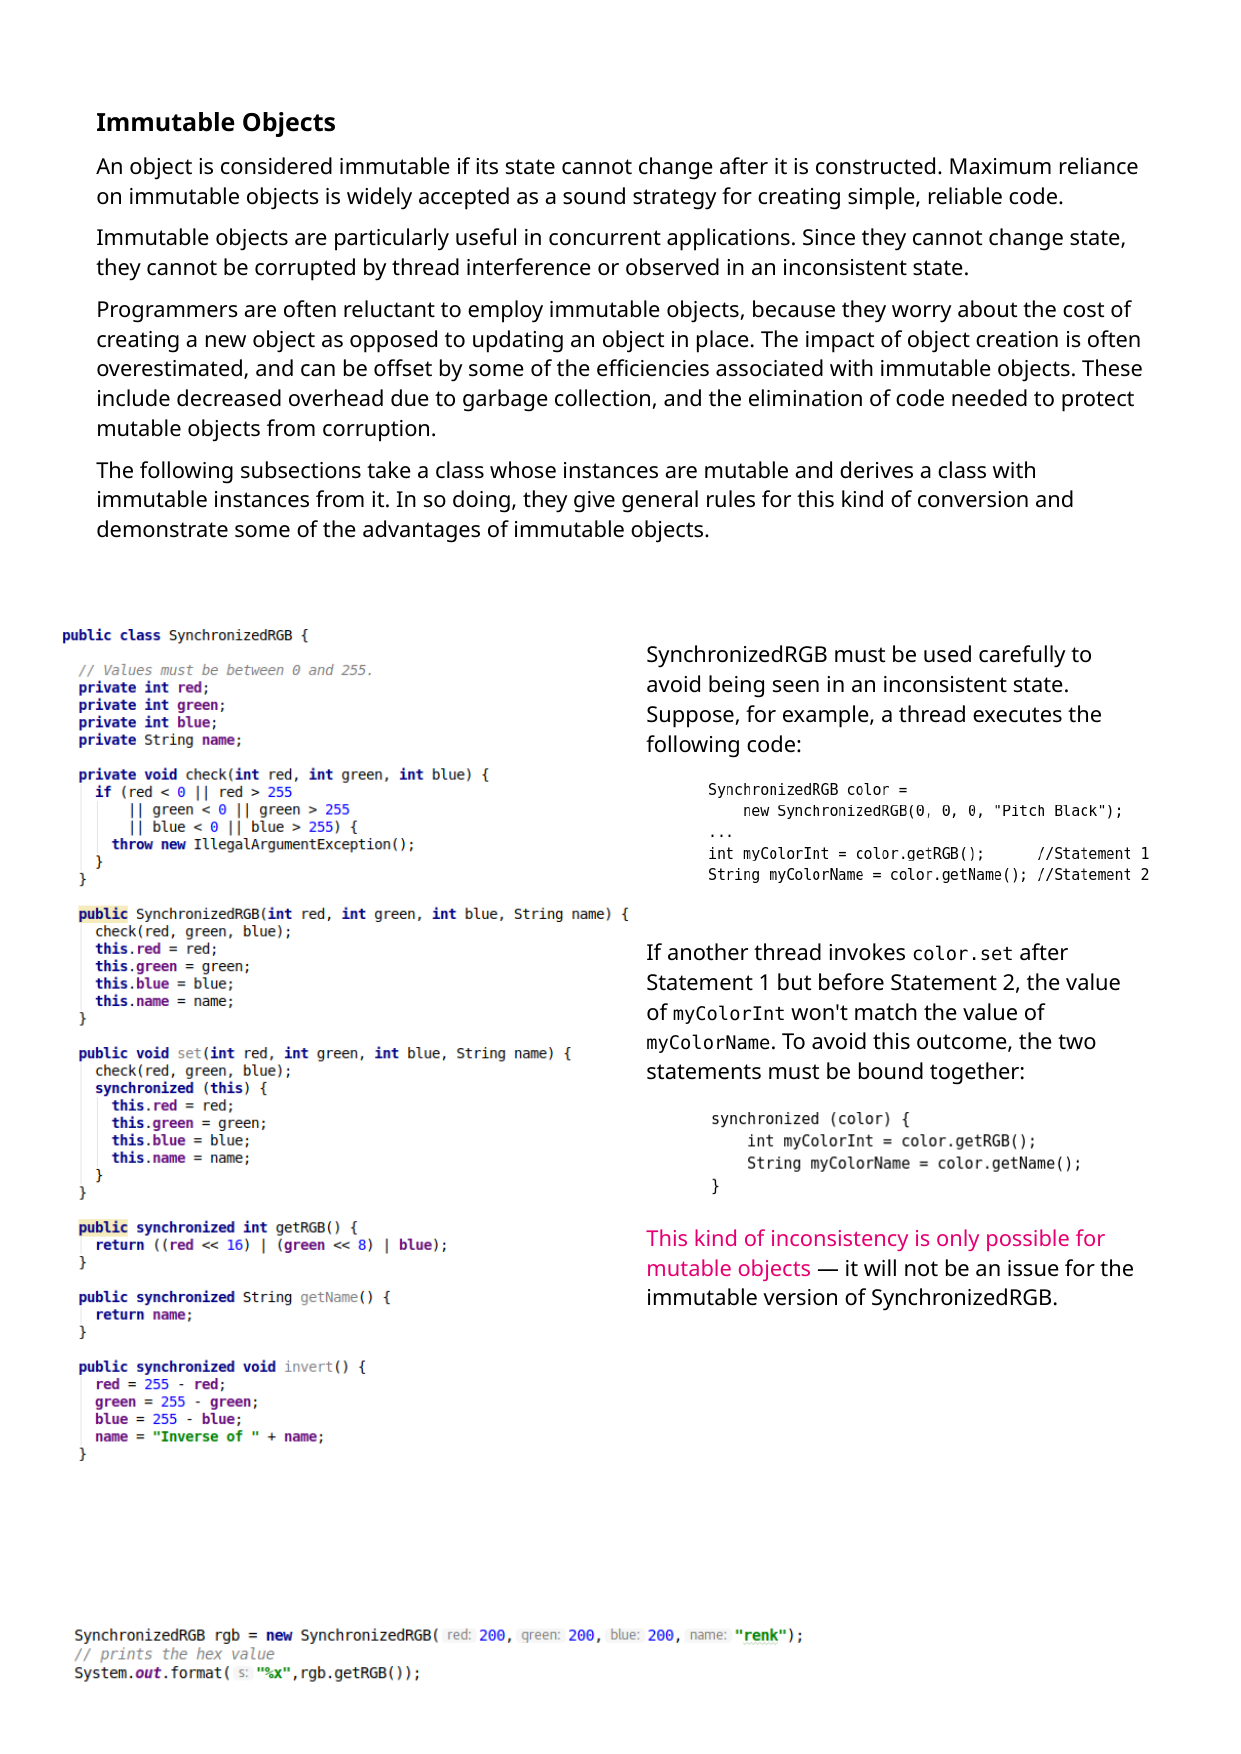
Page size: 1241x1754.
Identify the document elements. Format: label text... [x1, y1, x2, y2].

text SynchronizedRGB must be used carefully to avoid being seen in an inconsistent state. Suppose, for example, a thread executes the following code: [632, 639, 1144, 758]
text This kind of inconsistency is only possible for mutable objects — it will not be an issue for the immutable version of SynchronizedRGB. [632, 1223, 1144, 1312]
picture [61, 628, 632, 1463]
text Immutable objects are particularly useful in concurrent applications. Since they cannot change state, they cannot be corrupted by thread interference or observed in an inconsistent state. [96, 222, 1144, 282]
text Programmers are often reluctant to employ immutable objects, because they worry about the cost of creating a new object as opposed to updating an object in place. The impact of object creation is often overestimated, and can be offset by some of the efficiencies associated with immutable objects. These include decreased overhead due to garbage collection, and the elimination of code needed to protect mutable objects from corruption. [96, 294, 1144, 443]
picture [70, 1624, 803, 1686]
text An object is considered immutable if its state cannot change after it is constructed. Maximum reliance on immutable objects is widely accepted as a sound strategy for creating simple, reliable code. [96, 151, 1144, 210]
picture [705, 778, 1152, 888]
text If another thread invokes color.set after Statement 1 but before Statement 2, the value of myColorInt won't match the value of myColorName. To avoid this outcome, the two statements must be bound together: [632, 937, 1144, 1086]
text The following subsections take a class whose instances are mutable and derives a class with immutable instances from it. In so doing, they give general rules for this kind of conversion and demonstrate some of the advantages of immutable objects. [96, 454, 1144, 544]
picture [707, 1108, 1082, 1198]
text Immutable Objects [96, 105, 1144, 139]
